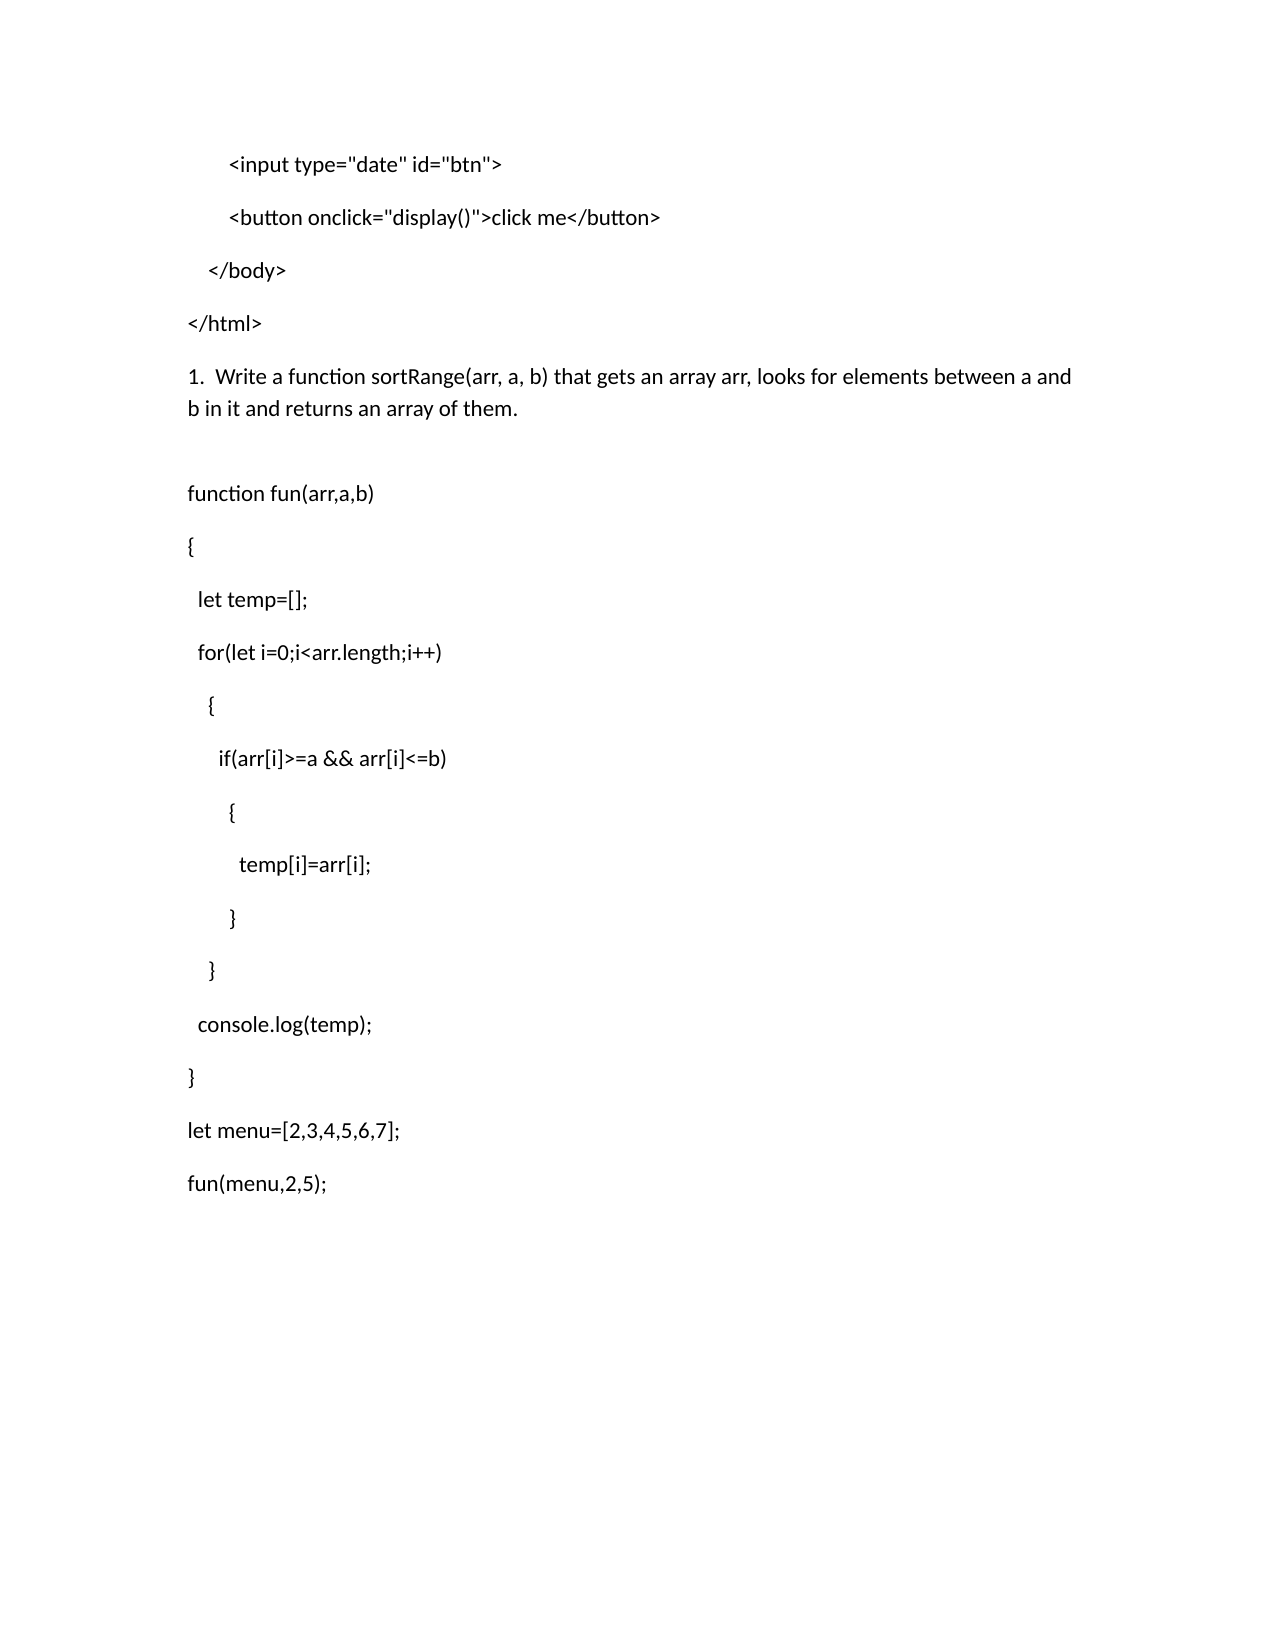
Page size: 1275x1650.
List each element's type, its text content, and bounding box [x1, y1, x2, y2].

text if(arr[i]>=a && arr[i]<=b) [187, 744, 1087, 773]
text </body> [187, 256, 1087, 284]
text console.log(temp); [187, 1010, 1087, 1038]
text <button onclick="display()">click me</button> [187, 203, 1087, 231]
text <input type="date" id="btn"> [187, 150, 1087, 178]
text { [187, 692, 1087, 719]
text } [187, 1063, 1087, 1091]
text for(let i=0;i<arr.length;i++) [187, 638, 1087, 667]
text function fun(arr,a,b) [187, 447, 1087, 507]
text } [187, 957, 1087, 985]
text fun(menu,2,5); [187, 1169, 1087, 1197]
text temp[i]=arr[i]; [187, 851, 1087, 879]
text let temp=[]; [187, 586, 1087, 613]
text } [187, 904, 1087, 932]
text 1. Write a function sortRange(arr, a, b) that gets an array arr, looks for elements between a and b in it and returns an array of them. [187, 362, 1087, 422]
text { [187, 798, 1087, 826]
text { [187, 532, 1087, 561]
text let menu=[2,3,4,5,6,7]; [187, 1116, 1087, 1144]
text </html> [187, 309, 1087, 337]
